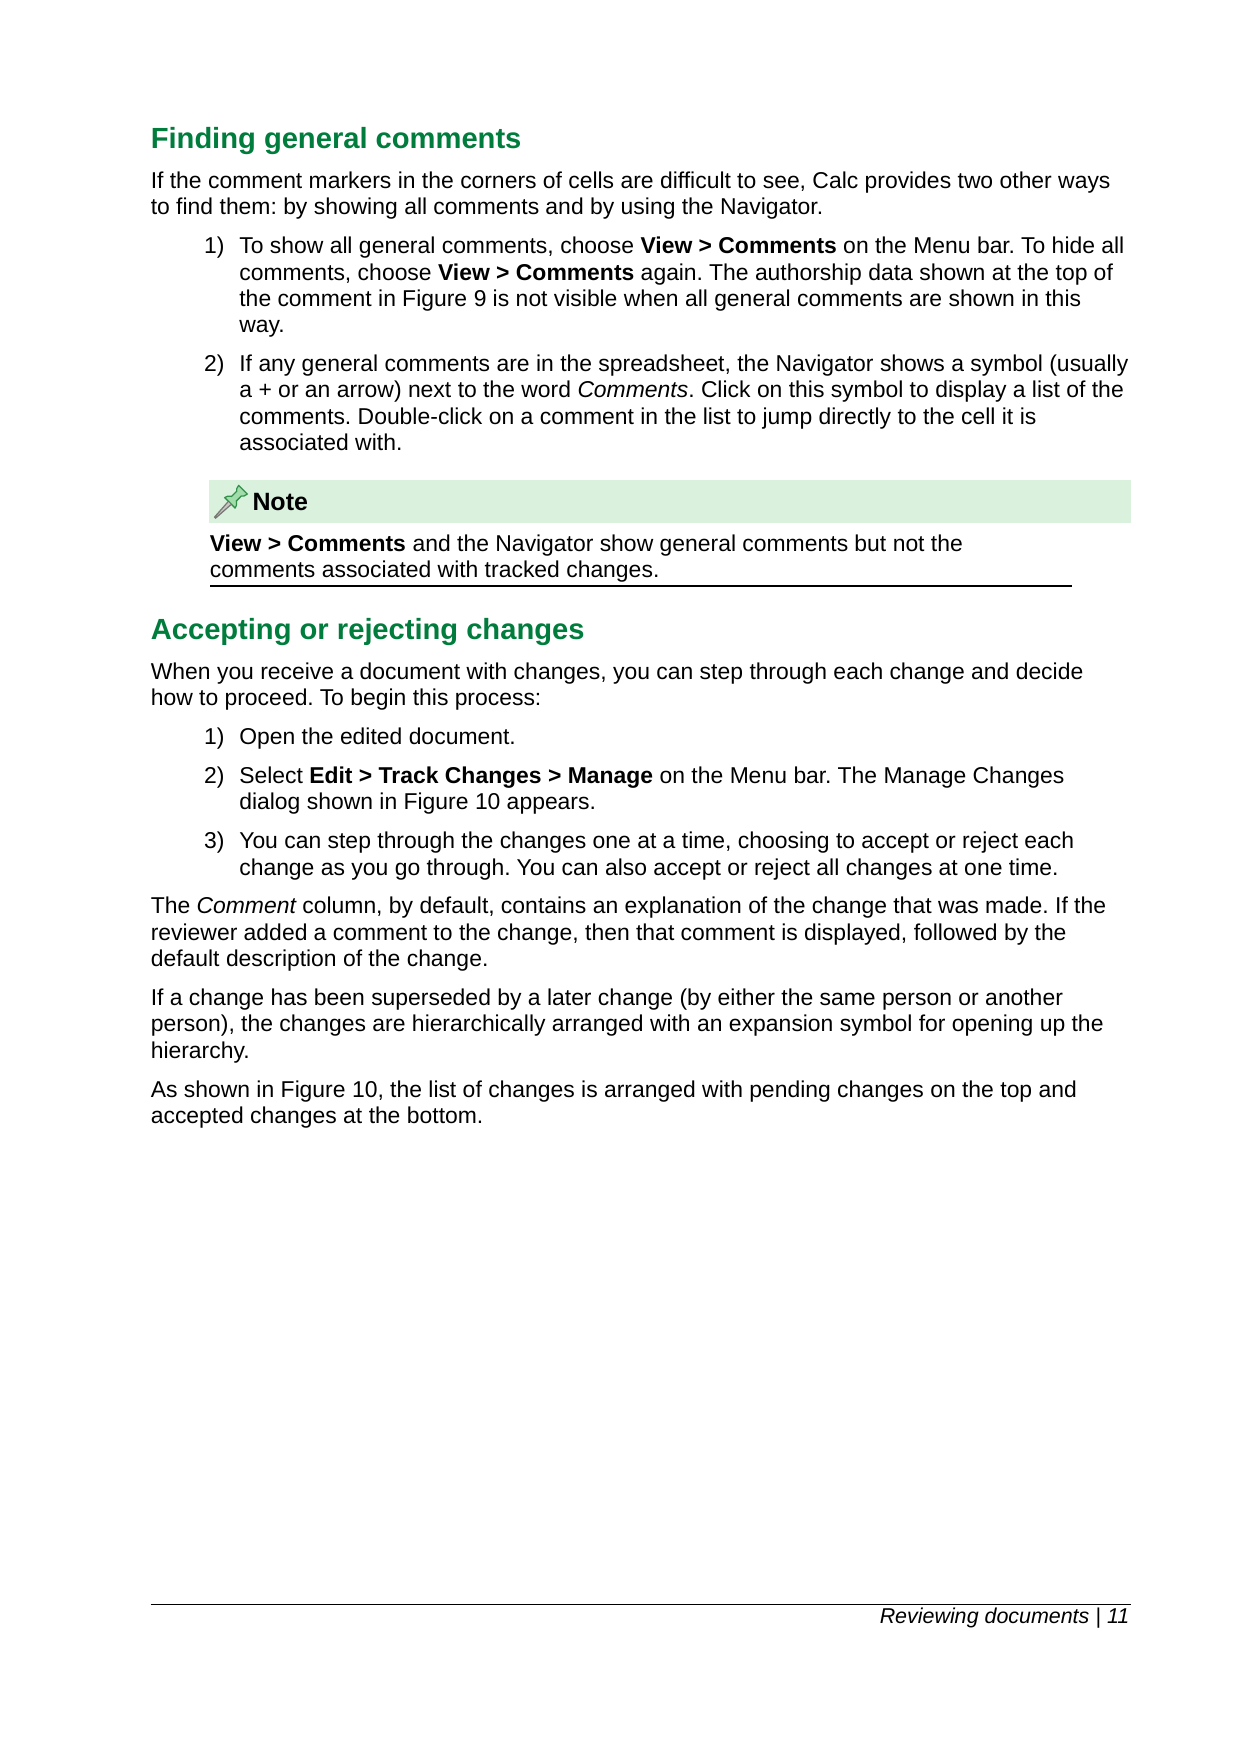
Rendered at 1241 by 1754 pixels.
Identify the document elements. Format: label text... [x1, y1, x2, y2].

list When you receive a document with changes, you can step through each change and decide how to proceed. To begin this process: [151, 658, 1131, 711]
subtitle Note [209, 480, 1131, 523]
text If a change has been superseded by a later change (by either the same person or another person), the changes are hierarchically arranged with an expansion symbol for opening up the hierarchy. [151, 984, 1131, 1063]
text View > Comments and the Navigator show general comments but not the comments associated with tracked changes. [209, 529, 1072, 587]
list Select Edit > Track Changes > Manage on the Menu bar. The Manage Changes dialog shown in Figure 10 appears. [224, 762, 1131, 815]
text As shown in Figure 10, the list of changes is arranged with pending changes on the top and accepted changes at the bottom. [151, 1076, 1131, 1128]
subtitle Finding general comments [151, 121, 1131, 154]
subtitle Accepting or rejecting changes [151, 612, 1131, 646]
text The Comment column, by default, contains an explanation of the change that was made. If the reviewer added a comment to the change, then that comment is displayed, followed by the default description of the change. [151, 892, 1131, 971]
list To show all general comments, choose View > Comments on the Menu bar. To hide all comments, choose View > Comments again. The authorship data shown at the top of the comment in Figure 9 is not visible when all general comments are shown in this way. [224, 232, 1131, 338]
list You can step through the changes one at a time, choosing to accept or reject each change as you go through. You can also accept or reject all changes at one time. [224, 827, 1131, 880]
list If any general comments are in the spreadsheet, the Navigator shows a symbol (usually a + or an arrow) next to the word Comments. Click on this symbol to display a list of the comments. Double-click on a comment in the list to jump directly to the cell it is associated with. [224, 350, 1131, 456]
list If the comment markers in the corners of cells are difficult to see, Calc provides two other ways to find them: by showing all comments and by using the Navigator. [151, 167, 1131, 220]
list Open the edited document. [224, 723, 1131, 749]
